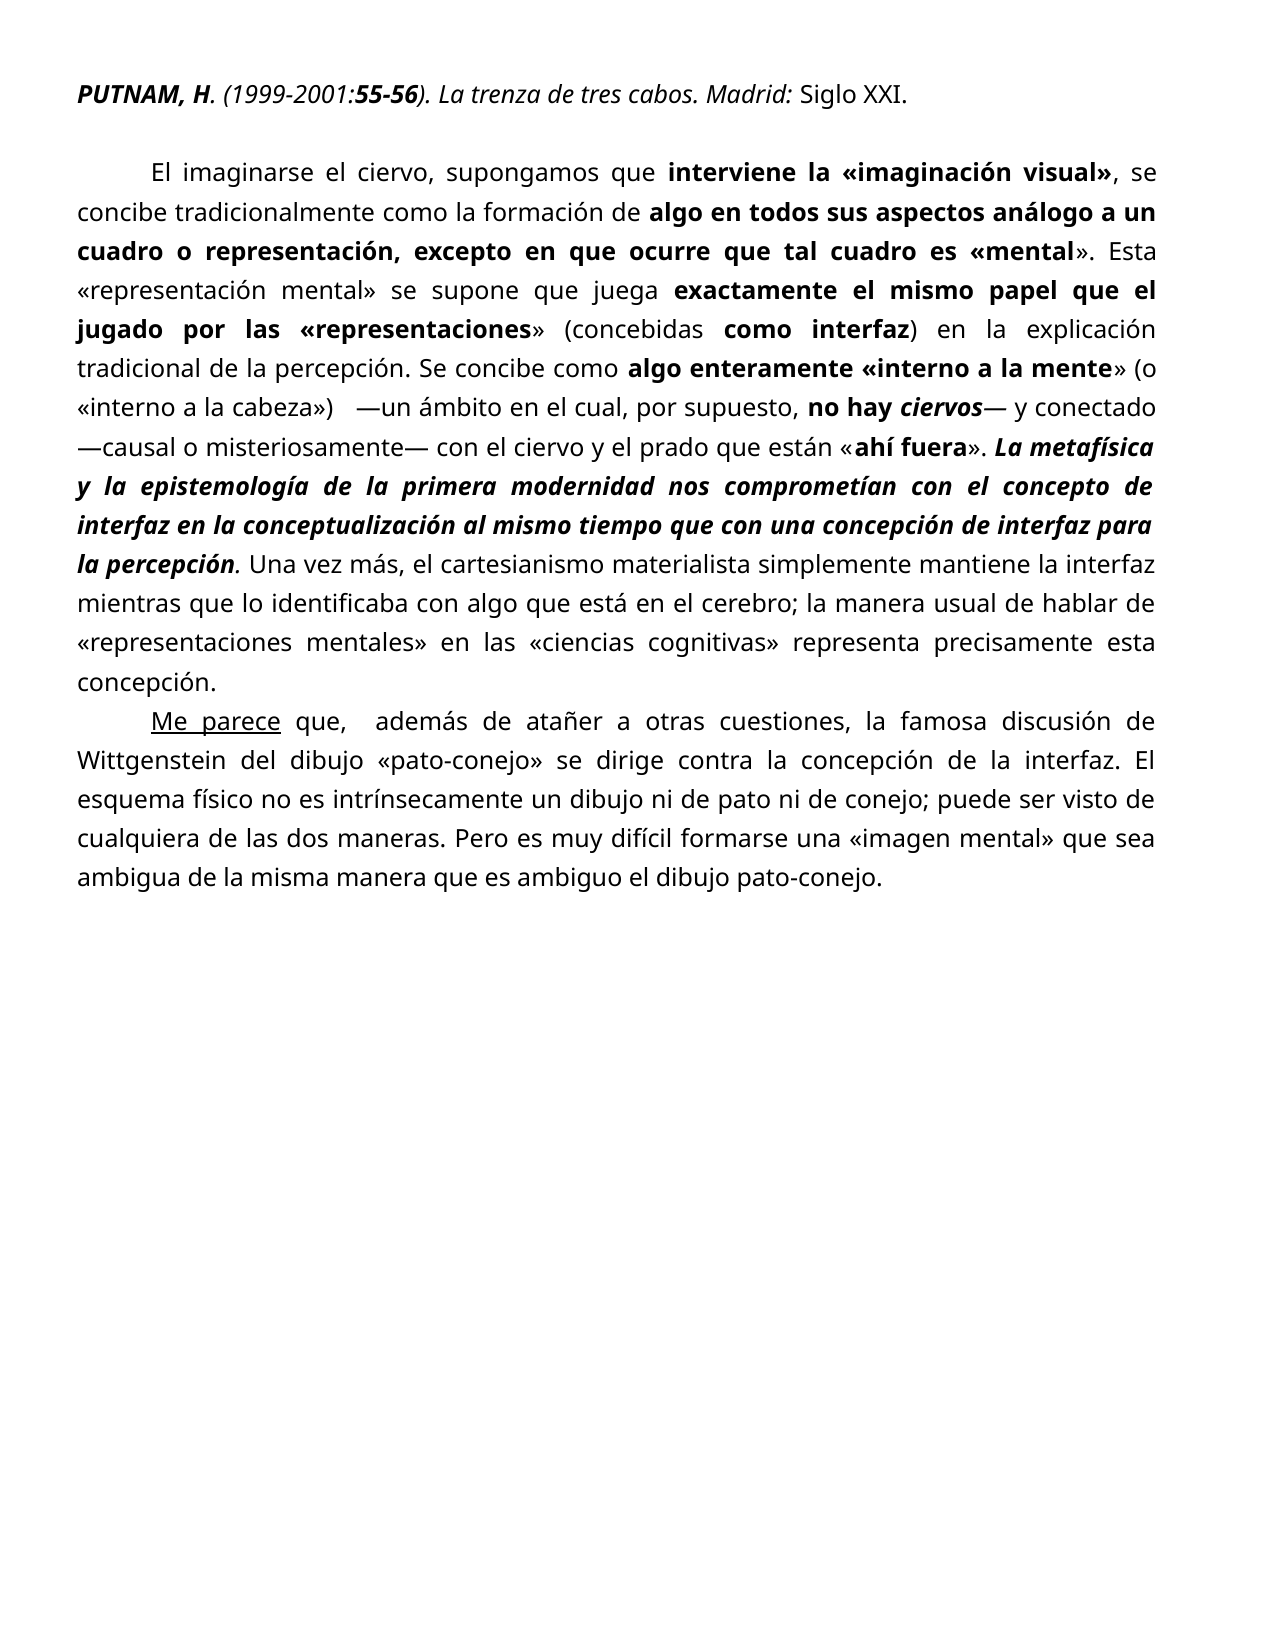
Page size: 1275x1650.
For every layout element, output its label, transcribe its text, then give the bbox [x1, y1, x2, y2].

text PUTNAM, H. (1999-2001:55-56). La trenza de tres cabos. Madrid: Siglo XXI. [77, 77, 1157, 111]
text Me parece que, además de atañer a otras cuestiones, la famosa discusión de Wittgenstein del dibujo «pato-conejo» se dirige contra la concepción de la interfaz. El esquema físico no es intrínsecamente un dibujo ni de pato ni de conejo; puede ser visto de cualquiera de las dos maneras. Pero es muy difícil formarse una «imagen mental» que sea ambigua de la misma manera que es ambiguo el dibujo pato-conejo. [77, 703, 1157, 894]
text El imaginarse el ciervo, supongamos que interviene la «imaginación visual», se concibe tradicionalmente como la formación de algo en todos sus aspectos análogo a un cuadro o representación, excepto en que ocurre que tal cuadro es «mental». Esta «representación mental» se supone que juega exactamente el mismo papel que el jugado por las «representaciones» (concebidas como interfaz) en la explicación tradicional de la percepción. Se concibe como algo enteramente «interno a la mente» (o «interno a la cabeza») ―un ámbito en el cual, por supuesto, no hay ciervos― y conectado ―causal o misteriosamente― con el ciervo y el prado que están «ahí fuera». La metafísica y la epistemología de la primera modernidad nos comprometían con el concepto de interfaz en la conceptualización al mismo tiempo que con una concepción de interfaz para la percepción. Una vez más, el cartesianismo materialista simplemente mantiene la interfaz mientras que lo identificaba con algo que está en el cerebro; la manera usual de hablar de «representaciones mentales» en las «ciencias cognitivas» representa precisamente esta concepción. [77, 155, 1157, 698]
